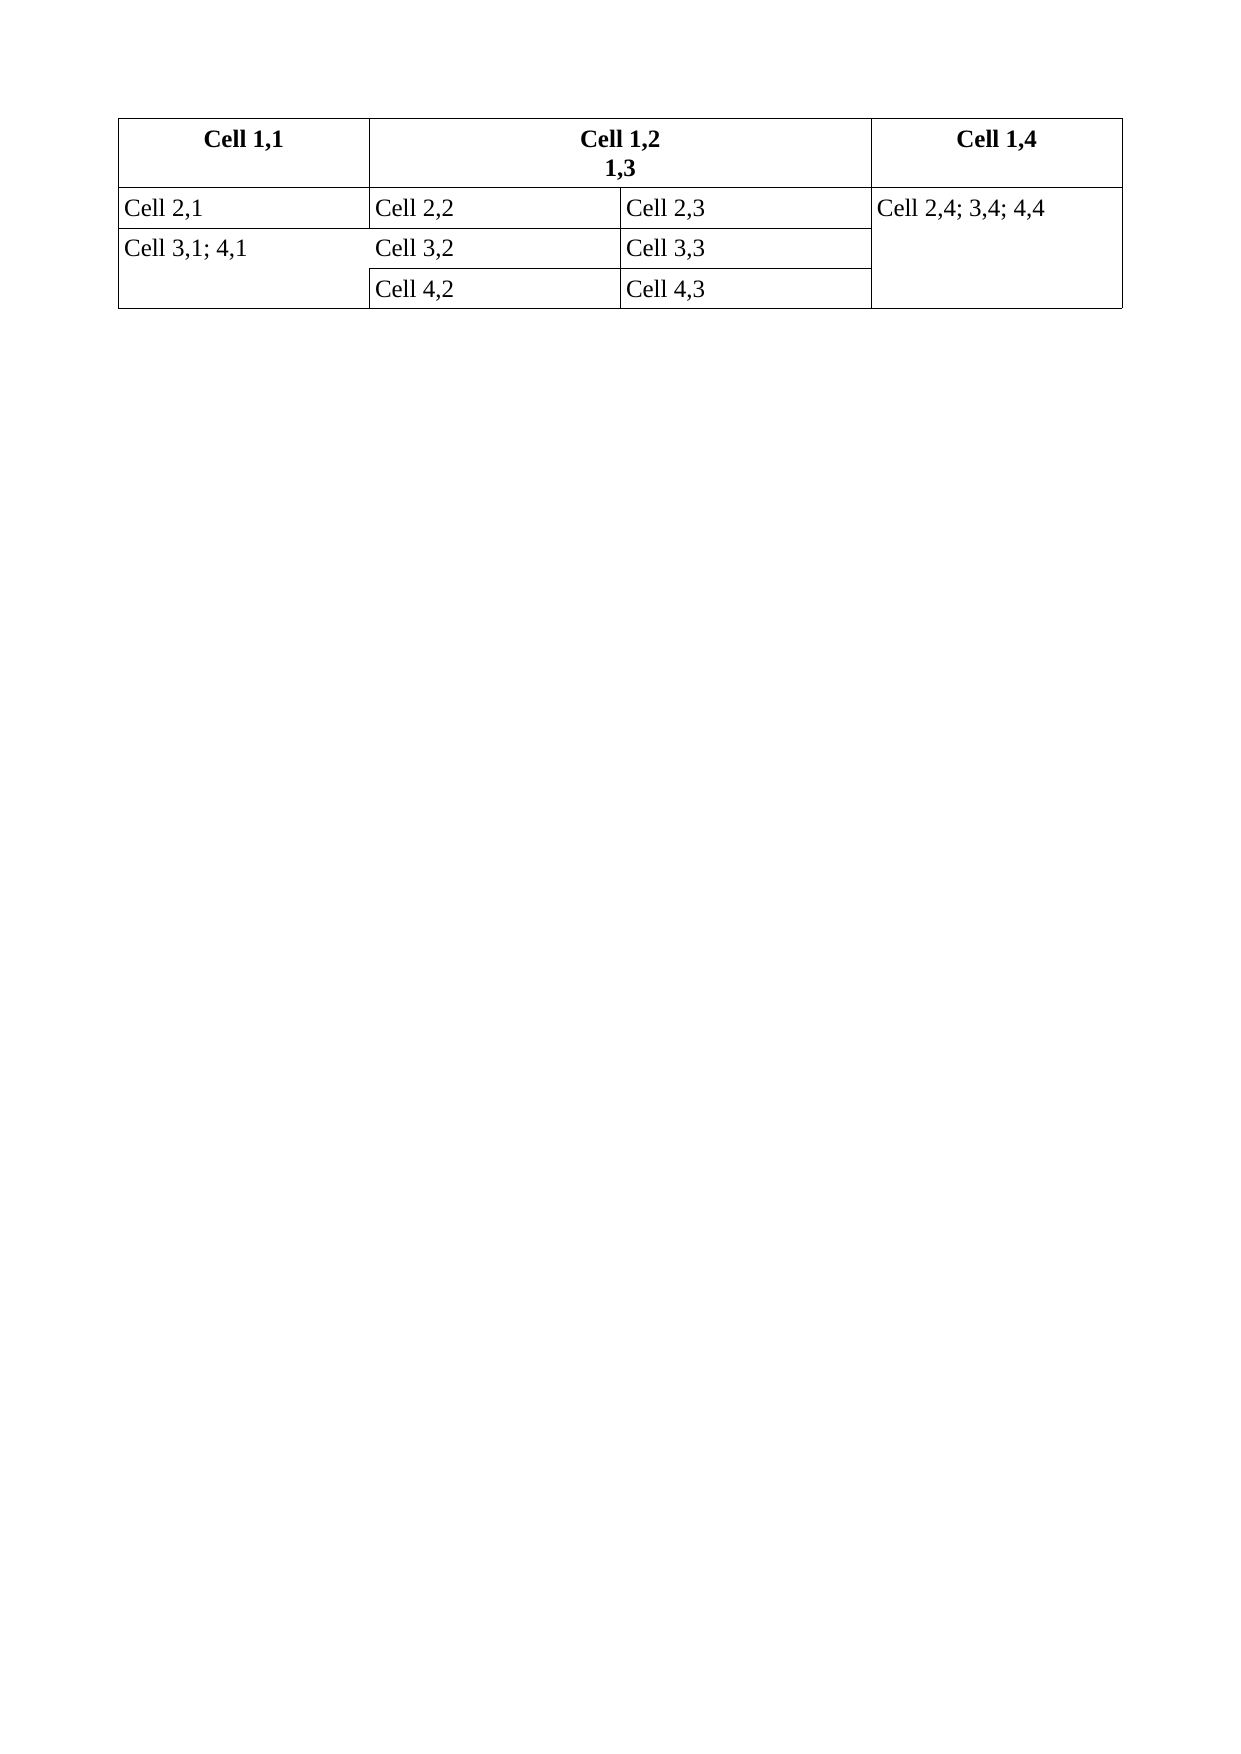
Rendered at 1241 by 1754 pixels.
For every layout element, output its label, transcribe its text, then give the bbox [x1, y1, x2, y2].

table_header Cell 2,2 [370, 188, 620, 227]
table_header Cell 2,1 [119, 188, 369, 227]
table_header Cell 1,1 [119, 119, 369, 187]
table_header Cell 3,2 [369, 229, 620, 268]
table_header Cell 1,2 1,3 [370, 119, 871, 187]
table_cell Cell 2,4; 3,4; 4,4 [872, 188, 1122, 308]
table_cell Cell 4,3 [621, 269, 871, 308]
table_cell Cell 4,2 [370, 269, 620, 308]
table_header Cell 1,4 [872, 119, 1122, 187]
table_header Cell 3,3 [621, 229, 871, 268]
table_header Cell 2,3 [621, 188, 871, 227]
table_cell Cell 3,1; 4,1 [119, 229, 369, 308]
